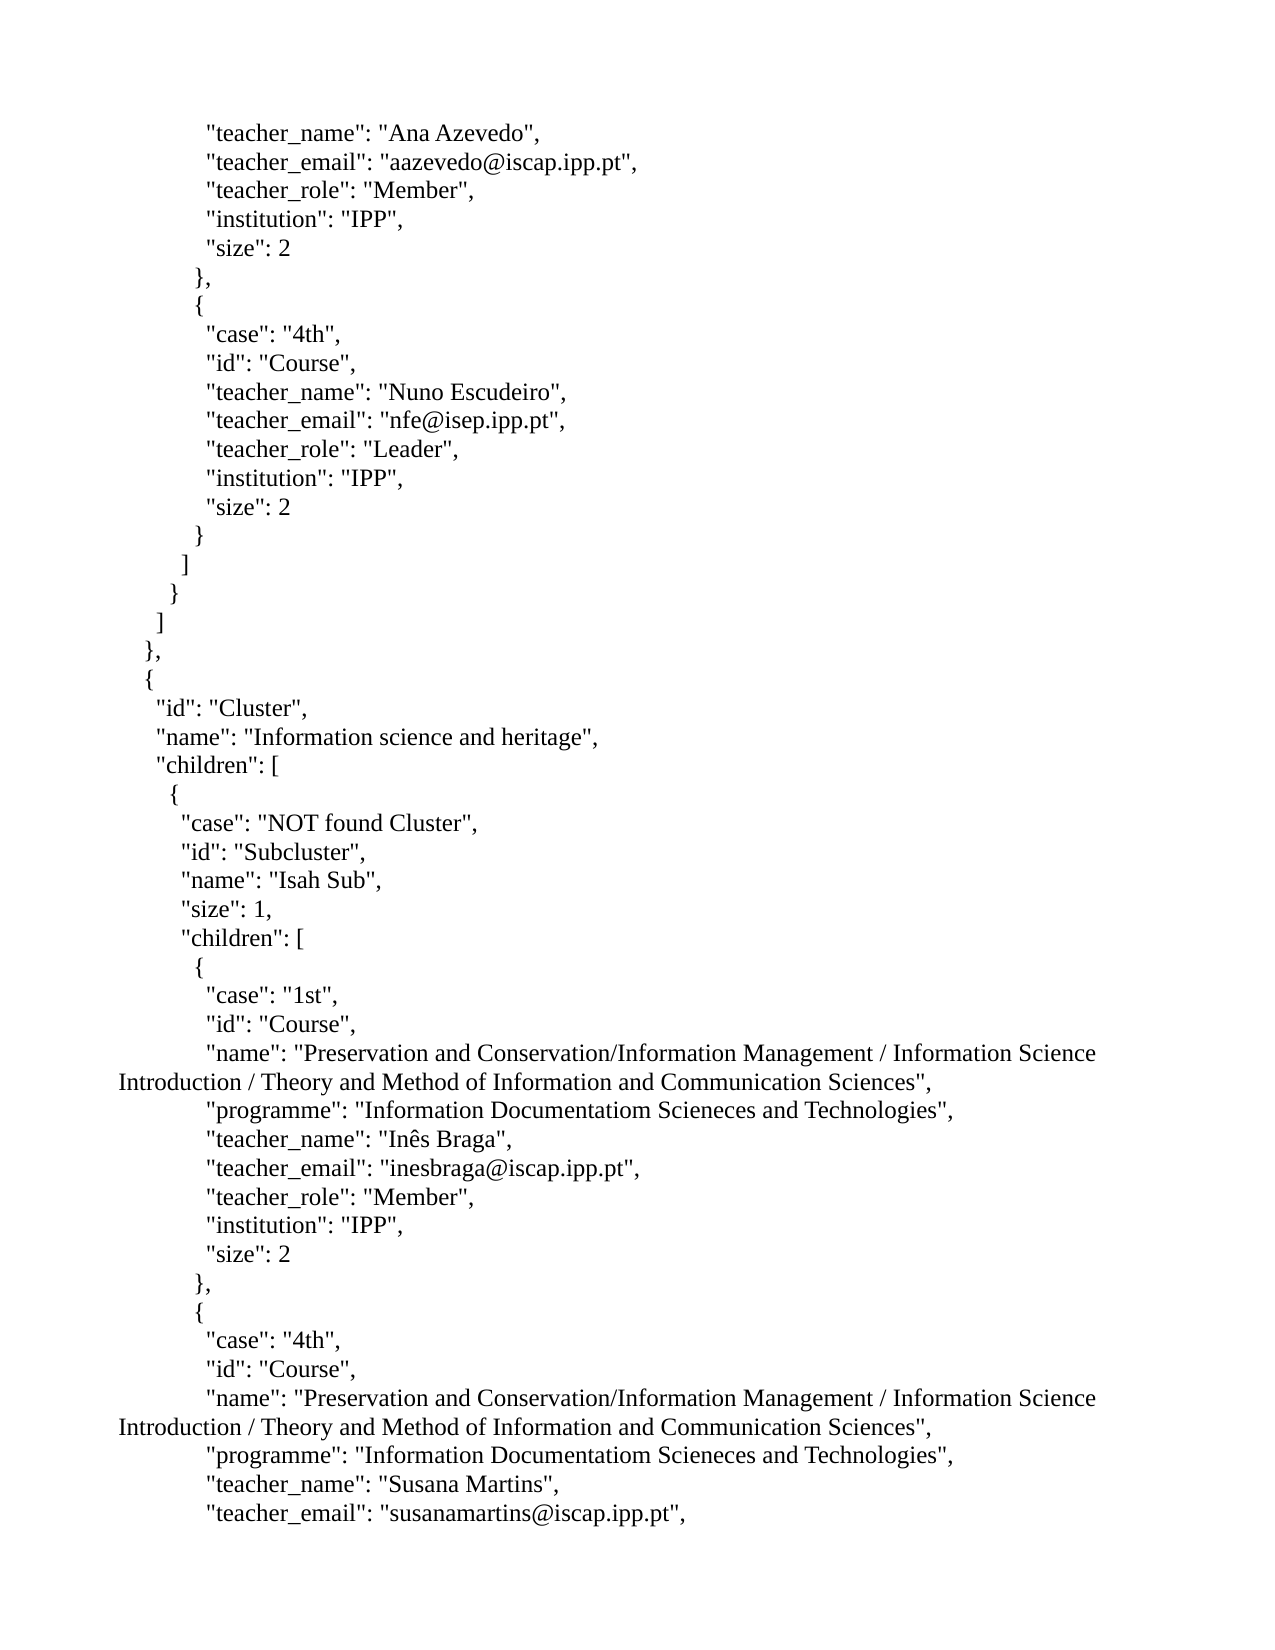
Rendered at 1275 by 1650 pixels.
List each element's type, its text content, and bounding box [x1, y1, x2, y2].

text "name": "Isah Sub", [118, 866, 1157, 894]
text } [118, 521, 1157, 549]
text "teacher_email": "nfe@isep.ipp.pt", [118, 406, 1157, 434]
text "name": "Preservation and Conservation/Information Management / Information Science Introduction / Theory and Method of Information and Communication Sciences", [118, 1038, 1157, 1096]
text "institution": "IPP", [118, 1211, 1157, 1239]
text "size": 1, [118, 894, 1157, 923]
text "programme": "Information Documentatiom Scieneces and Technologies", [118, 1441, 1157, 1469]
text "teacher_name": "Inês Braga", [118, 1124, 1157, 1153]
text "size": 2 [118, 492, 1157, 521]
text "teacher_name": "Ana Azevedo", [118, 118, 1157, 147]
text { [118, 664, 1157, 693]
text "case": "NOT found Cluster", [118, 808, 1157, 837]
text "teacher_email": "aazevedo@iscap.ipp.pt", [118, 147, 1157, 176]
text { [118, 779, 1157, 808]
text "name": "Information science and heritage", [118, 722, 1157, 751]
text "id": "Course", [118, 348, 1157, 377]
text "case": "1st", [118, 981, 1157, 1009]
text "id": "Subcluster", [118, 837, 1157, 866]
text "id": "Course", [118, 1009, 1157, 1038]
text }, [118, 262, 1157, 291]
text { [118, 1297, 1157, 1326]
text "case": "4th", [118, 1326, 1157, 1354]
text "teacher_role": "Member", [118, 1182, 1157, 1211]
text "children": [ [118, 923, 1157, 952]
text { [118, 291, 1157, 319]
text "children": [ [118, 751, 1157, 779]
text } [118, 578, 1157, 607]
text { [118, 952, 1157, 981]
text "name": "Preservation and Conservation/Information Management / Information Science Introduction / Theory and Method of Information and Communication Sciences", [118, 1383, 1157, 1441]
text ] [118, 607, 1157, 636]
text }, [118, 1268, 1157, 1297]
text "teacher_name": "Susana Martins", [118, 1469, 1157, 1498]
text "teacher_role": "Leader", [118, 434, 1157, 463]
text "size": 2 [118, 1239, 1157, 1268]
text "size": 2 [118, 233, 1157, 262]
text "teacher_email": "susanamartins@iscap.ipp.pt", [118, 1498, 1157, 1527]
text ] [118, 549, 1157, 578]
text "case": "4th", [118, 319, 1157, 348]
text "programme": "Information Documentatiom Scieneces and Technologies", [118, 1096, 1157, 1124]
text "id": "Cluster", [118, 693, 1157, 722]
text "teacher_role": "Member", [118, 176, 1157, 204]
text "teacher_name": "Nuno Escudeiro", [118, 377, 1157, 406]
text }, [118, 636, 1157, 664]
text "id": "Course", [118, 1354, 1157, 1383]
text "teacher_email": "inesbraga@iscap.ipp.pt", [118, 1153, 1157, 1182]
text "institution": "IPP", [118, 204, 1157, 233]
text "institution": "IPP", [118, 463, 1157, 492]
